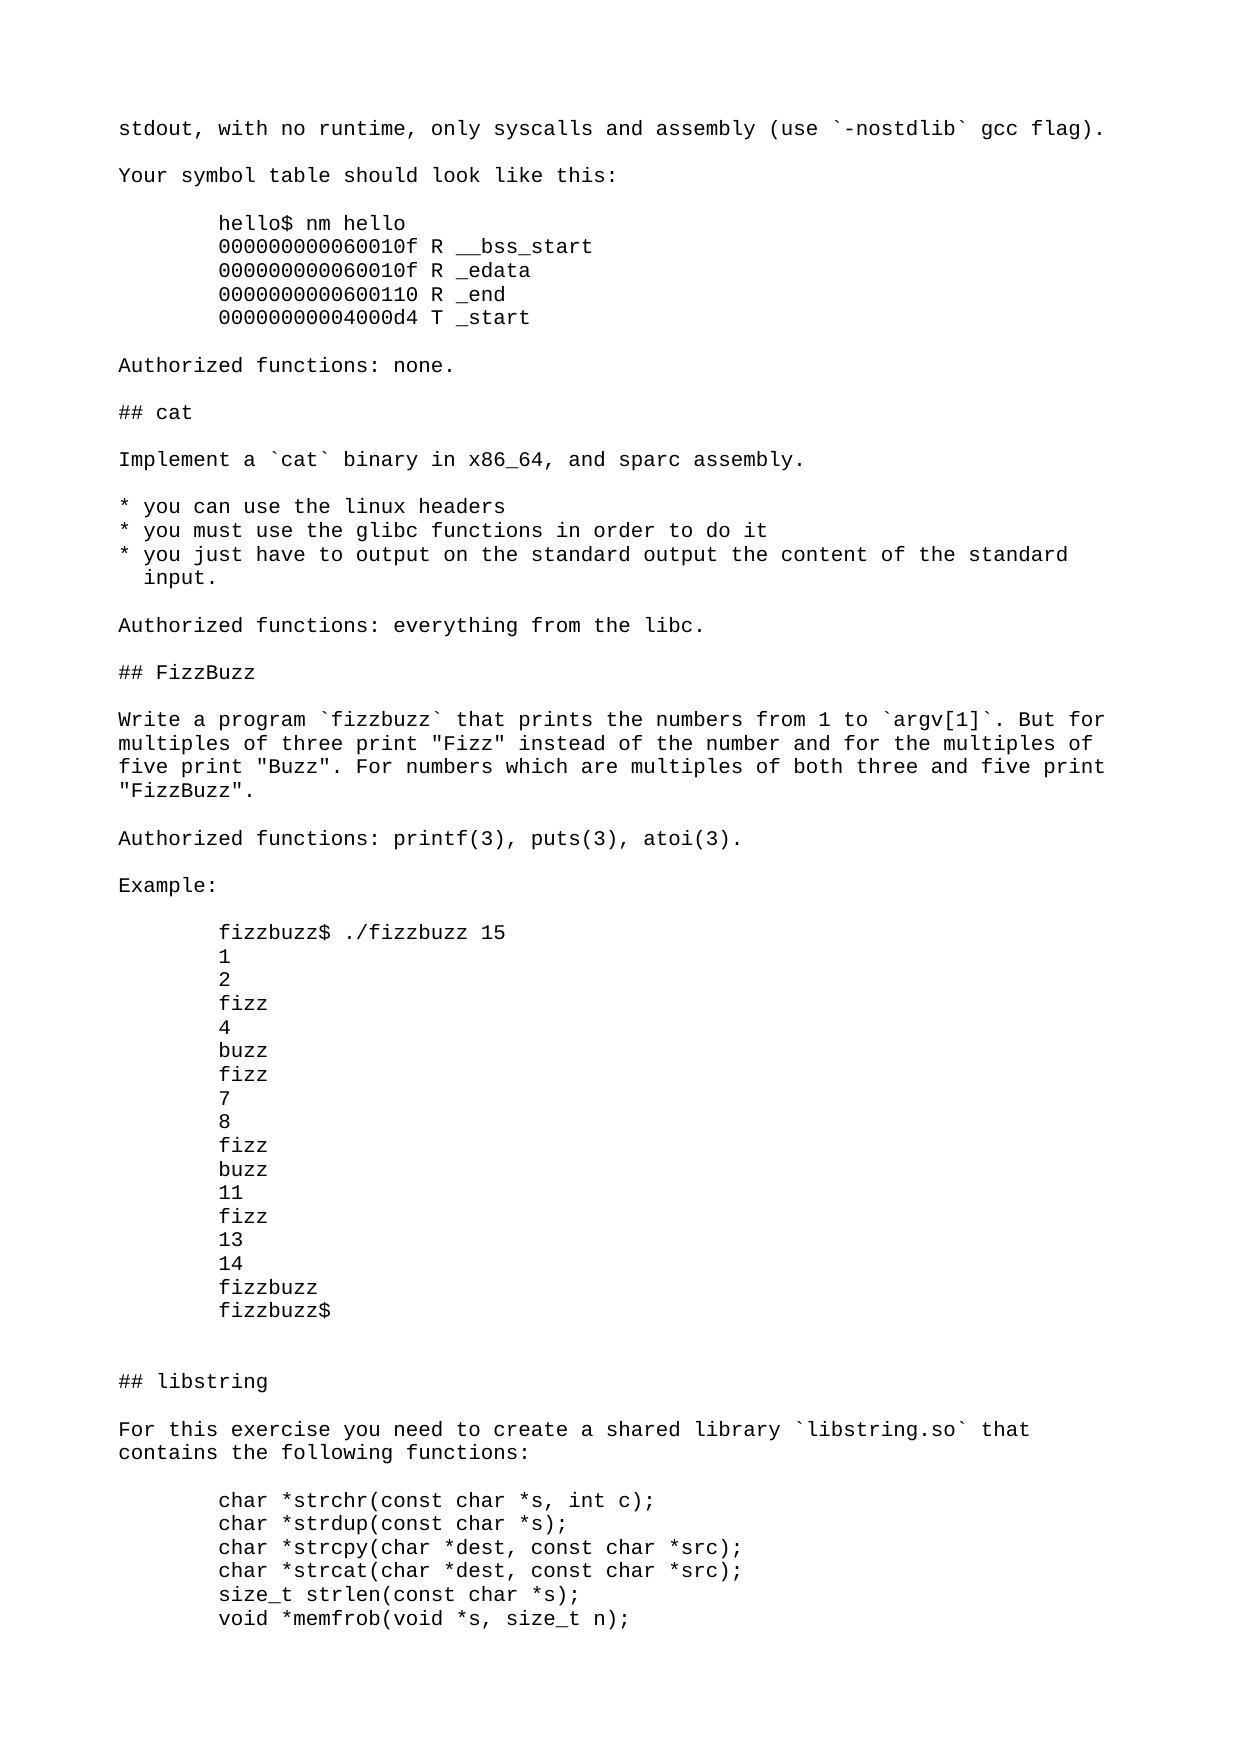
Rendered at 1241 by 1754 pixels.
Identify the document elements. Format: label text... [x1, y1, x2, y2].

text fizz [118, 1206, 1122, 1229]
text 4 [118, 1017, 1122, 1040]
text multiples of three print "Fizz" instead of the number and for the multiples of [118, 733, 1122, 757]
text char *strcpy(char *dest, const char *src); [118, 1537, 1122, 1561]
text Implement a `cat` binary in x86_64, and sparc assembly. [118, 449, 1122, 473]
text fizzbuzz$ ./fizzbuzz 15 [118, 922, 1122, 946]
text For this exercise you need to create a shared library `libstring.so` that [118, 1419, 1122, 1442]
text 11 [118, 1182, 1122, 1206]
text char *strcat(char *dest, const char *src); [118, 1561, 1122, 1584]
text 000000000060010f R _edata [118, 260, 1122, 284]
text fizzbuzz$ [118, 1300, 1122, 1324]
text fizz [118, 993, 1122, 1017]
text buzz [118, 1040, 1122, 1064]
text 8 [118, 1111, 1122, 1135]
text buzz [118, 1158, 1122, 1182]
text * you can use the linux headers [118, 496, 1122, 520]
text fizz [118, 1064, 1122, 1088]
text 14 [118, 1253, 1122, 1277]
text ## libstring [118, 1371, 1122, 1395]
text "FizzBuzz". [118, 780, 1122, 804]
text five print "Buzz". For numbers which are multiples of both three and five print [118, 757, 1122, 780]
text 000000000060010f R __bss_start [118, 236, 1122, 260]
text size_t strlen(const char *s); [118, 1584, 1122, 1608]
text 7 [118, 1088, 1122, 1111]
text Authorized functions: everything from the libc. [118, 615, 1122, 638]
text 0000000000600110 R _end [118, 284, 1122, 307]
text input. [118, 567, 1122, 591]
text stdout, with no runtime, only syscalls and assembly (use `-nostdlib` gcc flag). [118, 118, 1122, 142]
text hello$ nm hello [118, 213, 1122, 236]
text 13 [118, 1229, 1122, 1253]
text char *strdup(const char *s); [118, 1513, 1122, 1537]
text ## cat [118, 402, 1122, 426]
text * you must use the glibc functions in order to do it [118, 520, 1122, 544]
text Example: [118, 875, 1122, 898]
text void *memfrob(void *s, size_t n); [118, 1608, 1122, 1631]
text Authorized functions: printf(3), puts(3), atoi(3). [118, 827, 1122, 851]
text Write a program `fizzbuzz` that prints the numbers from 1 to `argv[1]`. But for [118, 709, 1122, 733]
text Authorized functions: none. [118, 354, 1122, 378]
text ## FizzBuzz [118, 662, 1122, 686]
text 2 [118, 969, 1122, 993]
text 1 [118, 946, 1122, 969]
text * you just have to output on the standard output the content of the standard [118, 544, 1122, 567]
text fizzbuzz [118, 1277, 1122, 1300]
text contains the following functions: [118, 1442, 1122, 1466]
text 00000000004000d4 T _start [118, 307, 1122, 331]
text Your symbol table should look like this: [118, 165, 1122, 189]
text fizz [118, 1135, 1122, 1158]
text char *strchr(const char *s, int c); [118, 1489, 1122, 1513]
